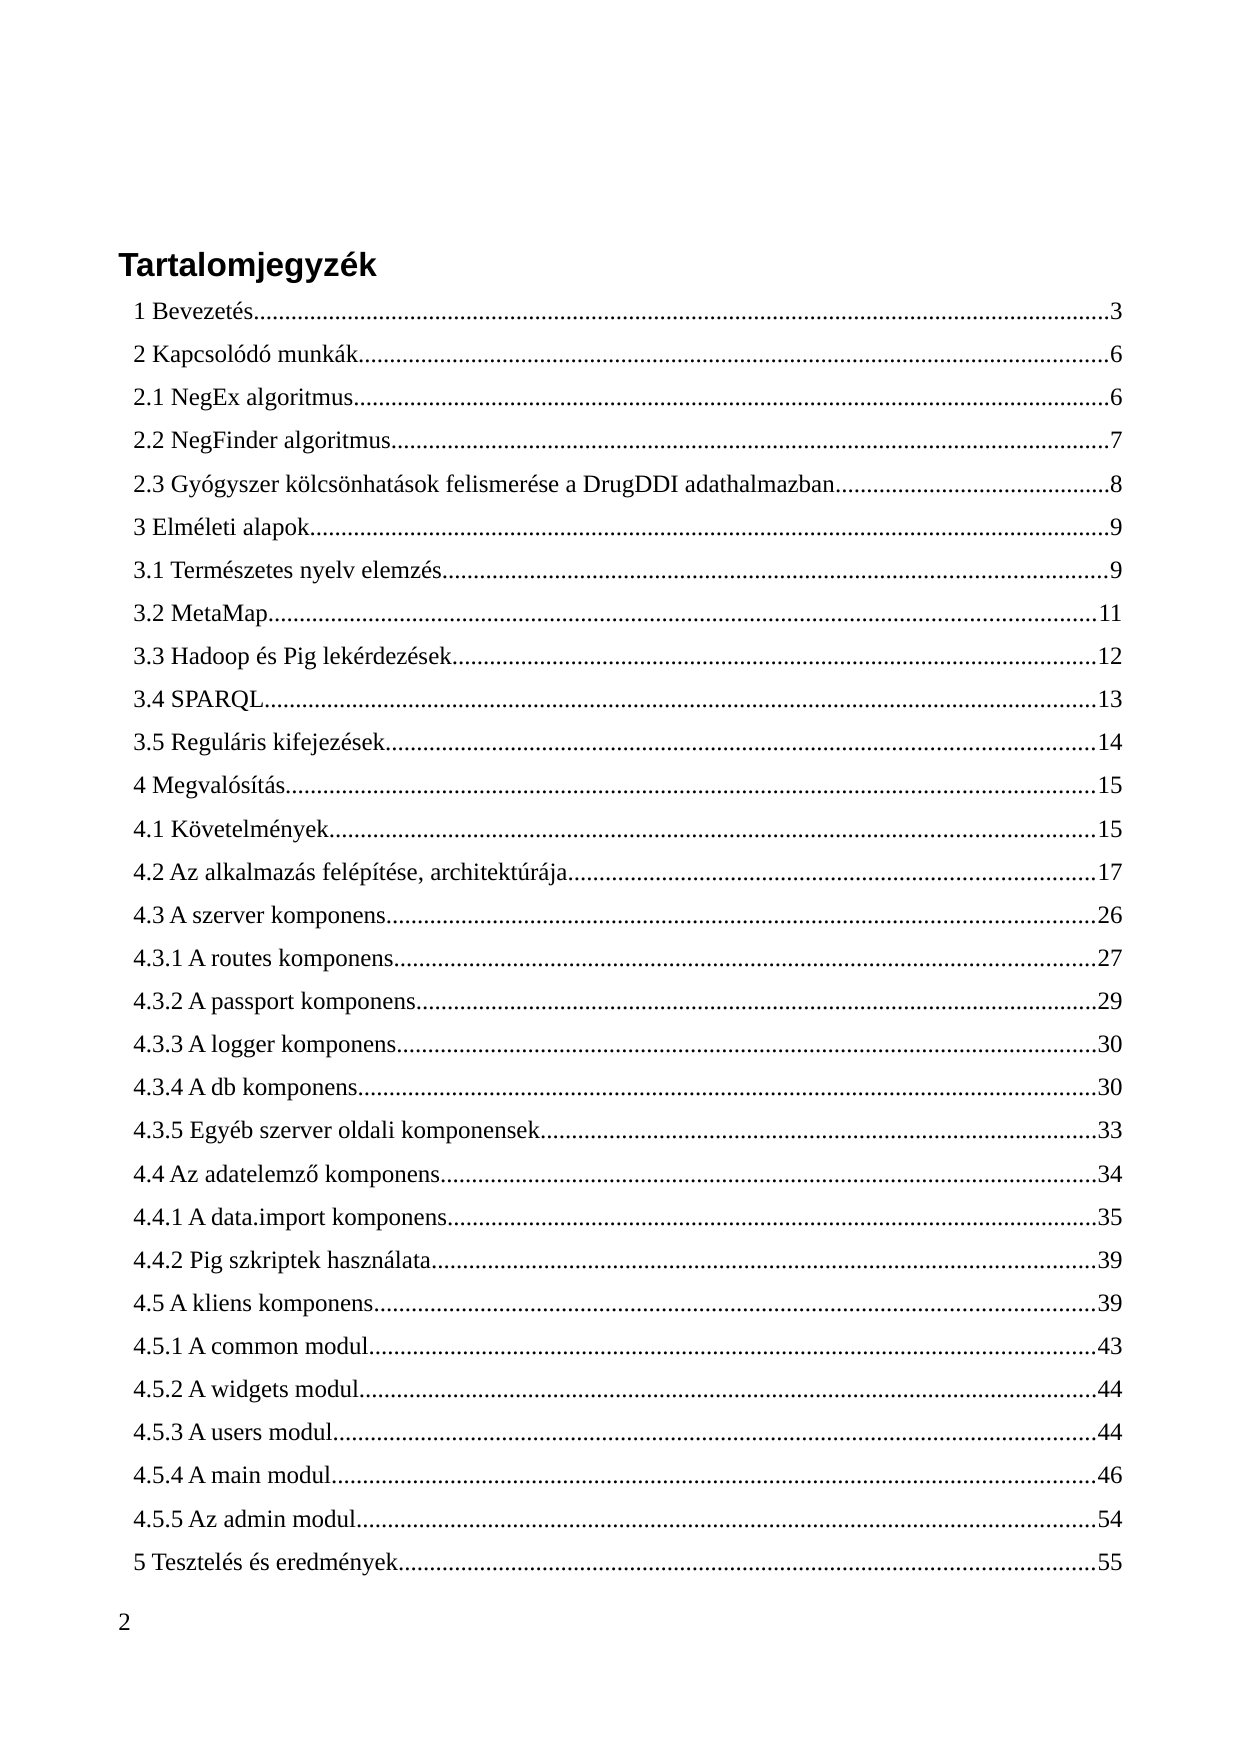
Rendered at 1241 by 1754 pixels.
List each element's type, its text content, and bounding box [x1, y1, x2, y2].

subtitle 4.5.2 A widgets modul 44 [133, 1374, 1122, 1403]
subtitle 4.5 A kliens komponens 39 [133, 1288, 1122, 1317]
subtitle 4.3.1 A routes komponens 27 [133, 943, 1122, 972]
subtitle 4.3.2 A passport komponens 29 [133, 986, 1122, 1015]
subtitle 2.1 NegEx algoritmus 6 [133, 382, 1122, 411]
subtitle 3.3 Hadoop és Pig lekérdezések 12 [133, 641, 1122, 670]
subtitle 4.4 Az adatelemző komponens 34 [133, 1159, 1122, 1187]
subtitle 4.5.3 A users modul 44 [133, 1417, 1122, 1446]
subtitle 3.5 Reguláris kifejezések 14 [133, 727, 1122, 756]
subtitle 3.2 MetaMap 11 [133, 598, 1122, 627]
subtitle 1 Bevezetés 3 [133, 296, 1122, 325]
subtitle 2 Kapcsolódó munkák 6 [133, 339, 1122, 368]
subtitle 4.3.3 A logger komponens 30 [133, 1029, 1122, 1058]
subtitle 5 Tesztelés és eredmények 55 [133, 1547, 1122, 1576]
subtitle 4.3 A szerver komponens 26 [133, 900, 1122, 929]
subtitle 3.4 SPARQL 13 [133, 684, 1122, 713]
subtitle 4.5.5 Az admin modul 54 [133, 1504, 1122, 1532]
subtitle 4.1 Követelmények 15 [133, 814, 1122, 842]
subtitle 4 Megvalósítás 15 [133, 771, 1122, 799]
subtitle 4.4.2 Pig szkriptek használata 39 [133, 1245, 1122, 1274]
subtitle 3 Elméleti alapok 9 [133, 512, 1122, 541]
subtitle 2.3 Gyógyszer kölcsönhatások felismerése a DrugDDI adathalmazban 8 [133, 469, 1122, 497]
subtitle 4.3.4 A db komponens 30 [133, 1072, 1122, 1101]
subtitle 2.2 NegFinder algoritmus 7 [133, 426, 1122, 454]
subtitle 4.3.5 Egyéb szerver oldali komponensek 33 [133, 1116, 1122, 1144]
subtitle 4.4.1 A data.import komponens 35 [133, 1202, 1122, 1231]
subtitle 4.2 Az alkalmazás felépítése, architektúrája 17 [133, 857, 1122, 886]
subtitle 4.5.4 A main modul 46 [133, 1461, 1122, 1489]
subtitle 4.5.1 A common modul 43 [133, 1331, 1122, 1360]
subtitle Tartalomjegyzék [118, 245, 1122, 284]
subtitle 3.1 Természetes nyelv elemzés 9 [133, 555, 1122, 584]
